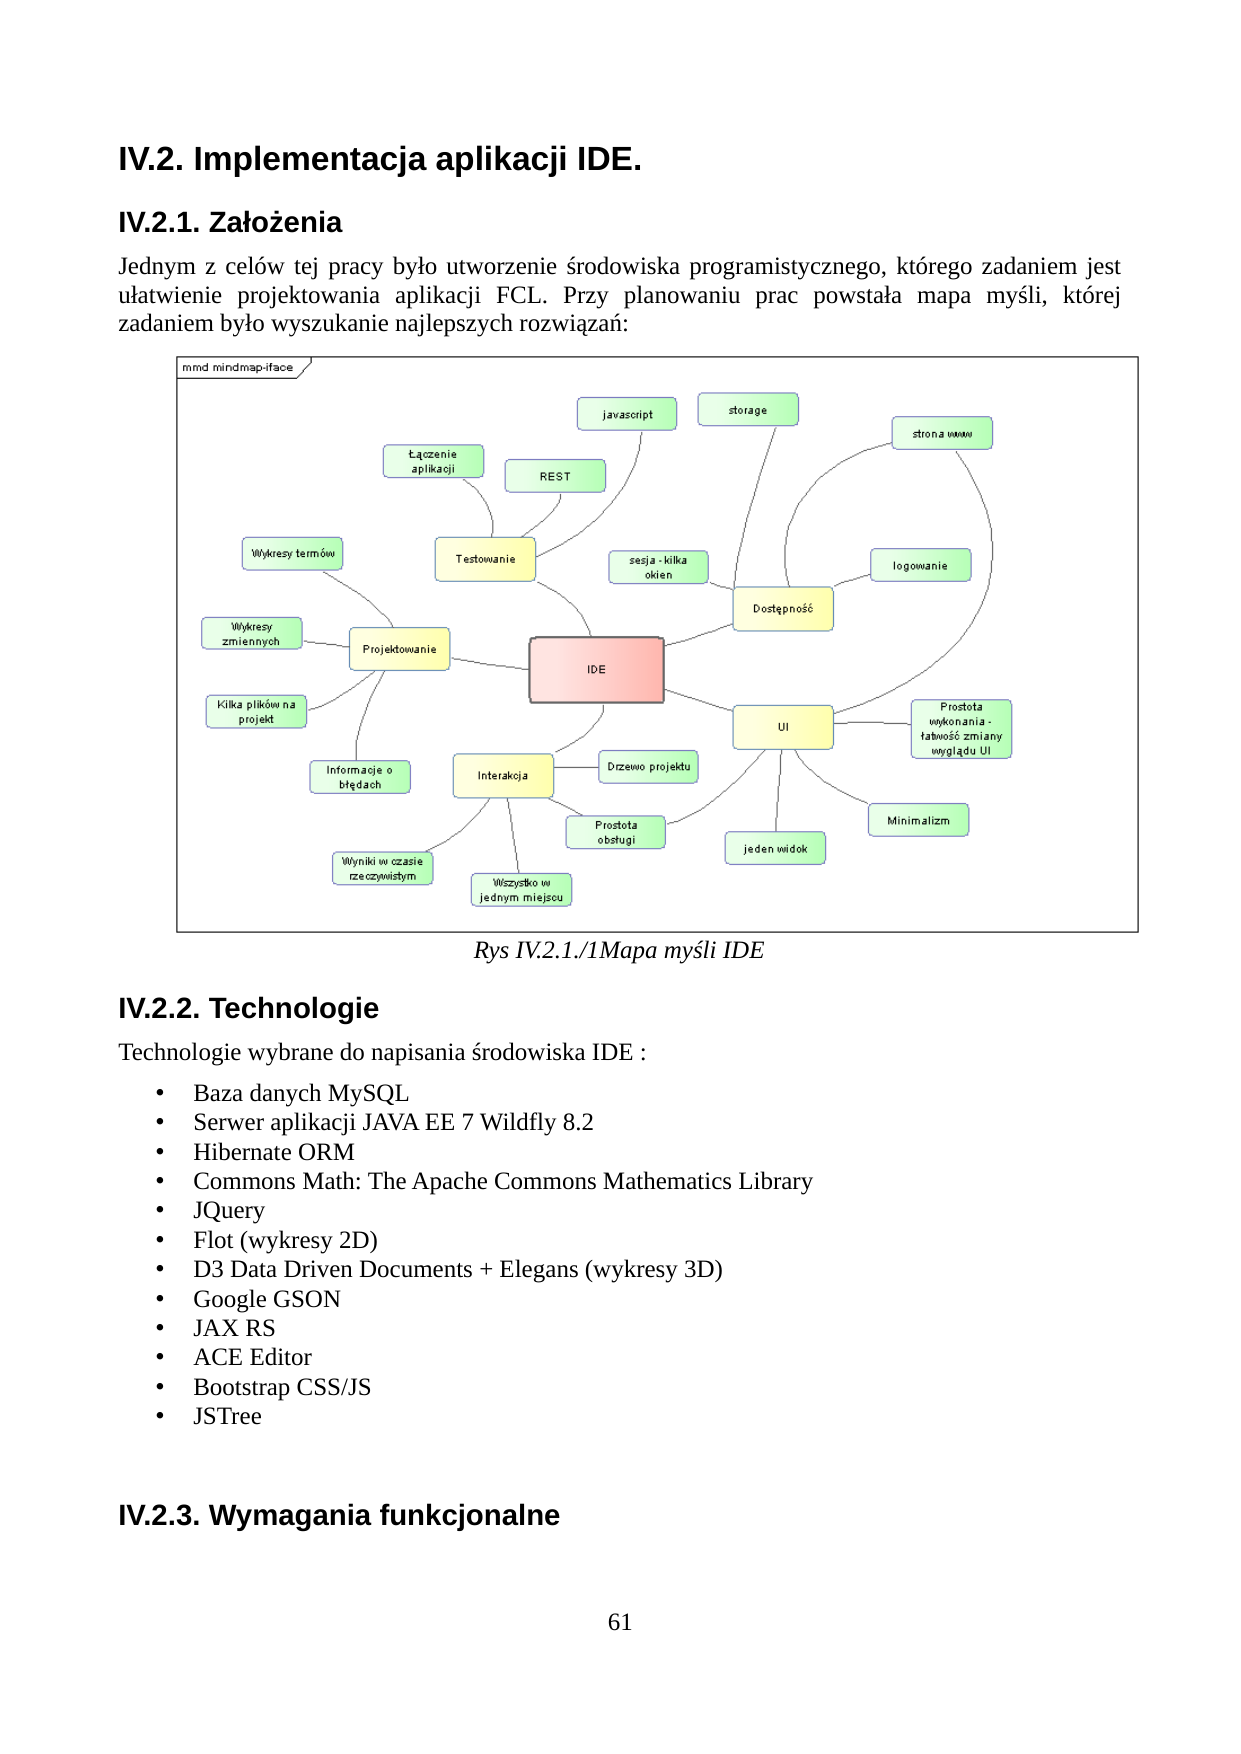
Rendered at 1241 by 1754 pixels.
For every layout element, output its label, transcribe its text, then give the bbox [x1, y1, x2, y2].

text Jednym z celów tej pracy było utworzenie środowiska programistycznego, którego zadaniem jest ułatwienie projektowania aplikacji FCL. Przy planowaniu prac powstała mapa myśli, której zadaniem było wyszukanie najlepszych rozwiązań: [118, 251, 1122, 337]
list Flot (wykresy 2D) [156, 1225, 1122, 1254]
text Rys IV.2.1./1Mapa myśli IDE [118, 362, 1122, 963]
list JQuery [156, 1196, 1122, 1224]
list JAX RS [156, 1313, 1122, 1342]
list Bootstrap CSS/JS [156, 1372, 1122, 1401]
text Technologie wybrane do napisania środowiska IDE : [118, 1037, 1122, 1066]
list Baza danych MySQL [156, 1078, 1122, 1107]
list ACE Editor [156, 1342, 1122, 1371]
list Commons Math: The Apache Commons Mathematics Library [156, 1166, 1122, 1195]
list Serwer aplikacji JAVA EE 7 Wildfly 8.2 [156, 1107, 1122, 1136]
list JSTree [156, 1401, 1122, 1430]
subtitle Implementacja aplikacji IDE. [118, 139, 1122, 178]
subtitle Technologie [118, 991, 1122, 1024]
list D3 Data Driven Documents + Elegans (wykresy 3D) [156, 1254, 1122, 1283]
list Google GSON [156, 1284, 1122, 1312]
subtitle Założenia [118, 205, 1122, 238]
picture [173, 353, 1141, 935]
subtitle Wymagania funkcjonalne [118, 1498, 1122, 1532]
list Hibernate ORM [156, 1137, 1122, 1166]
